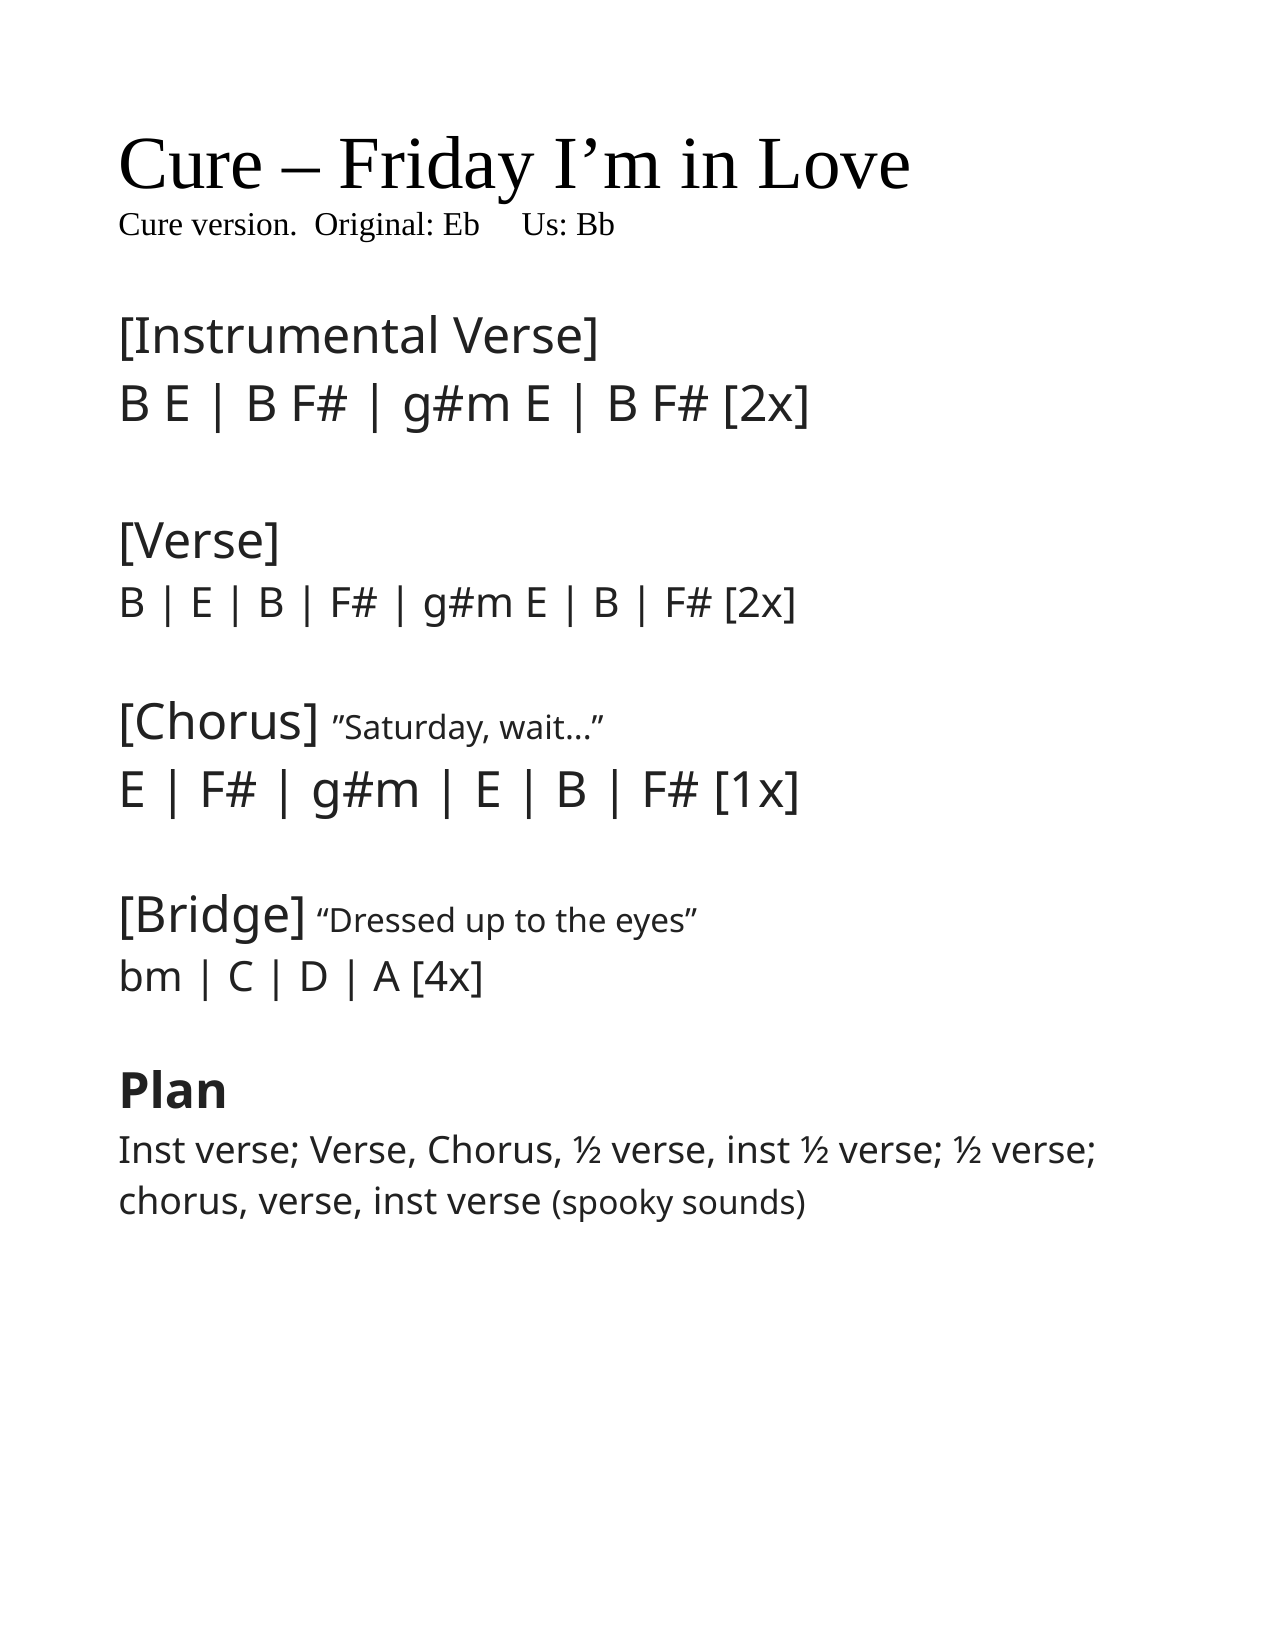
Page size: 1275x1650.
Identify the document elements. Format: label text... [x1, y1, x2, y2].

text Inst verse; Verse, Chorus, ½ verse, inst ½ verse; ½ verse; chorus, verse, inst verse (spooky sounds) [118, 1123, 1157, 1225]
text bm | C | D | A [4x] [118, 947, 1157, 1004]
text Cure – Friday I’m in Love [118, 118, 1157, 204]
text B | E | B | F# | g#m E | B | F# [2x] [118, 573, 1157, 629]
text [Bridge] “Dressed up to the eyes” [118, 879, 1157, 947]
text Plan [118, 1055, 1157, 1123]
text Cure version. Original: Eb Us: Bb [118, 204, 1157, 243]
text [Verse] [118, 504, 1157, 573]
text E | F# | g#m | E | B | F# [1x] [118, 754, 1157, 822]
text [Chorus] ”Saturday, wait...” [118, 686, 1157, 754]
text B E | B F# | g#m E | B F# [2x] [118, 368, 1157, 436]
text [Instrumental Verse] [118, 300, 1157, 368]
